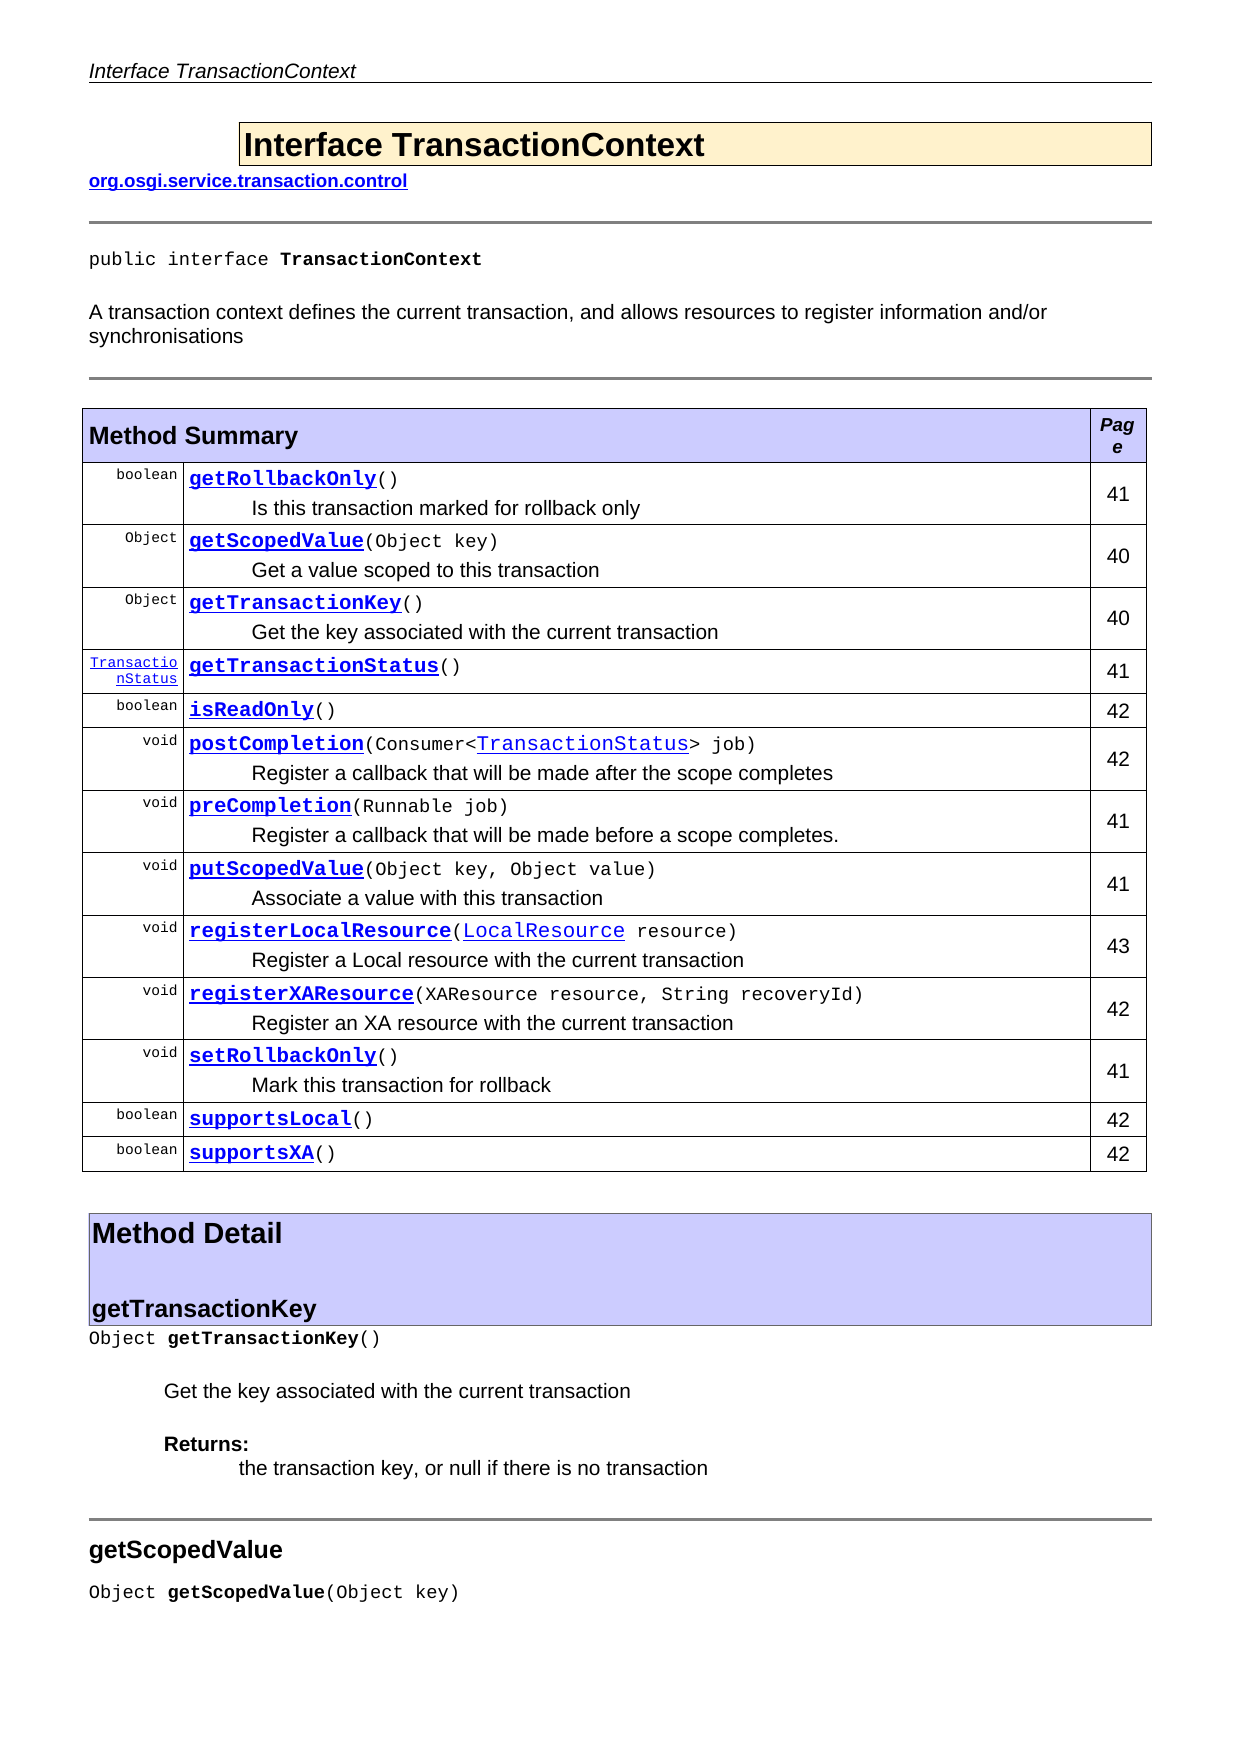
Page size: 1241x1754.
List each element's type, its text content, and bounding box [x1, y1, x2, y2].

subtitle Method Detail [90, 1214, 1151, 1250]
table_cell void [83, 916, 183, 977]
table_cell preCompletion(Runnable job) Register a callback that will be made before a scope completes. [184, 791, 1090, 852]
table_cell 40 [1091, 1040, 1146, 1102]
table_cell getScopedValue(Object key) Get a value scoped to this transaction [184, 525, 1090, 587]
table_cell postCompletion(Consumer<TransactionStatus> job) Register a callback that will be made after the scope completes [184, 728, 1090, 790]
table_cell boolean [83, 1103, 183, 1136]
table_cell boolean [83, 694, 183, 727]
table_header Page [1091, 409, 1146, 462]
table_cell boolean [83, 1137, 183, 1171]
text the transaction key, or null if there is no transaction [238, 1456, 1152, 1480]
table_cell void [83, 728, 183, 790]
text Get the key associated with the current transaction [163, 1379, 1152, 1403]
subtitle getTransactionKey [90, 1291, 1151, 1325]
subtitle Interface TransactionContext [240, 123, 1151, 165]
table_cell 41 [1091, 728, 1146, 790]
table_cell void [83, 1040, 183, 1102]
table_cell setRollbackOnly() Mark this transaction for rollback [184, 1040, 1090, 1102]
table_cell 40 [1091, 791, 1146, 852]
table_cell 40 [1091, 650, 1146, 693]
table_cell TransactionStatus [83, 650, 183, 693]
table_cell 40 [1091, 463, 1146, 524]
text A transaction context defines the current transaction, and allows resources to register information and/or synchronisations [88, 300, 1152, 348]
table_cell boolean [83, 463, 183, 524]
table_cell 39 [1091, 588, 1146, 649]
table_cell getTransactionStatus() [184, 650, 1090, 693]
table_cell void [83, 853, 183, 914]
table_cell 41 [1091, 978, 1146, 1039]
text org.osgi.service.transaction.control [88, 170, 1152, 191]
table_cell getRollbackOnly() Is this transaction marked for rollback only [184, 463, 1090, 524]
table_cell supportsXA() [184, 1137, 1090, 1171]
table_cell isReadOnly() [184, 694, 1090, 727]
table_cell getTransactionKey() Get the key associated with the current transaction [184, 588, 1090, 649]
table_cell putScopedValue(Object key, Object value) Associate a value with this transaction [184, 853, 1090, 914]
text Returns: [163, 1432, 1152, 1456]
table_cell void [83, 791, 183, 852]
text Object getScopedValue(Object key) [88, 1583, 1152, 1604]
table_header Method Summary [83, 409, 1090, 462]
text Object getTransactionKey() [88, 1329, 1152, 1350]
table_cell registerXAResource(XAResource resource, String recoveryId) Register an XA resource with the current transaction [184, 978, 1090, 1039]
table_cell supportsLocal() [184, 1103, 1090, 1136]
table_cell 40 [1091, 853, 1146, 914]
table_cell 42 [1091, 916, 1146, 977]
table_cell Object [83, 525, 183, 587]
table_cell registerLocalResource(LocalResource resource) Register a Local resource with the current transaction [184, 916, 1090, 977]
table_cell 39 [1091, 525, 1146, 587]
table_cell 41 [1091, 1103, 1146, 1136]
table_cell 41 [1091, 694, 1146, 727]
table_cell 41 [1091, 1137, 1146, 1171]
table_cell Object [83, 588, 183, 649]
table_cell void [83, 978, 183, 1039]
text public interface TransactionContext [88, 250, 1152, 271]
